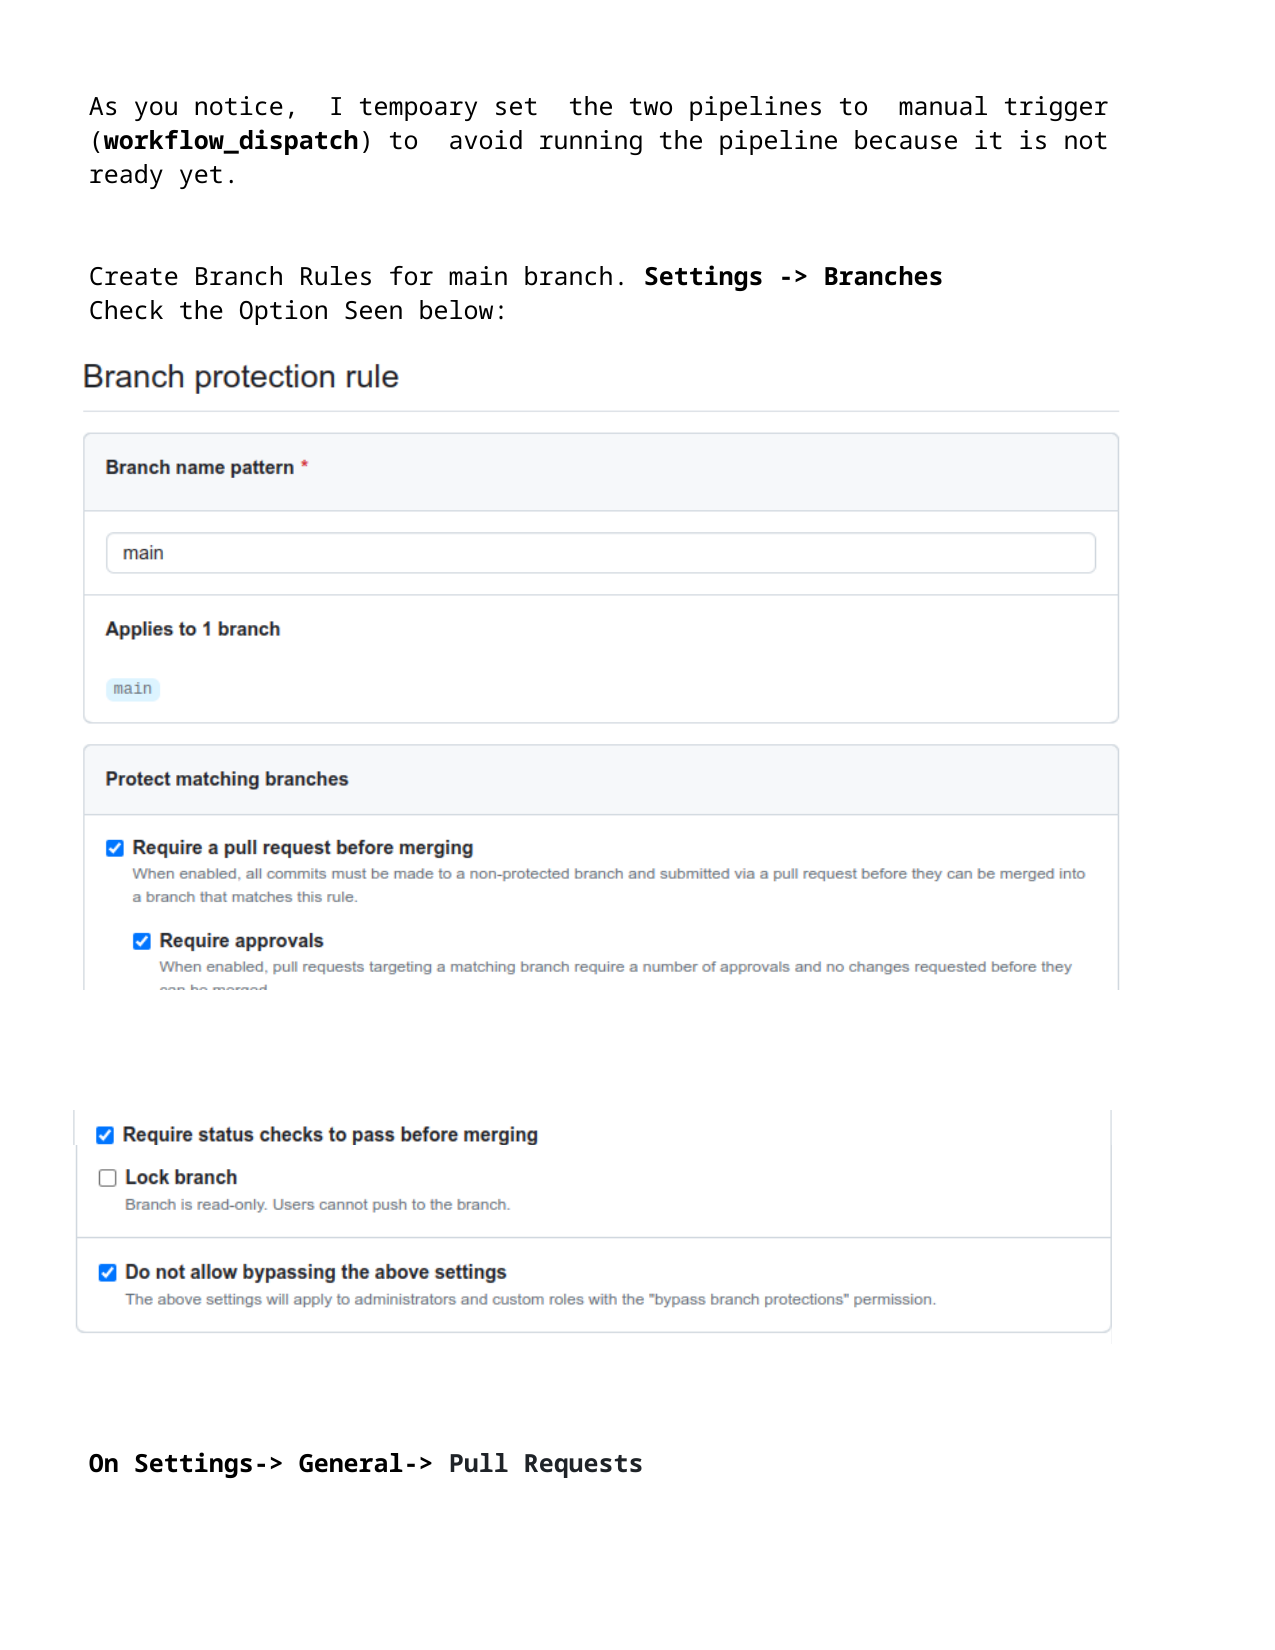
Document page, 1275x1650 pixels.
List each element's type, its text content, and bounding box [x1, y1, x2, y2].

picture [82, 350, 1122, 990]
text Check the Option Seen below: [88, 293, 1186, 327]
text Create Branch Rules for main branch. Settings -> Branches [88, 259, 1186, 293]
picture [72, 1110, 1112, 1344]
text On Settings-> General-> Pull Requests [88, 1446, 1186, 1480]
text As you notice, I tempoary set the two pipelines to manual trigger (workflow_dispatch) to avoid running the pipeline because it is not ready yet. [88, 88, 1186, 191]
